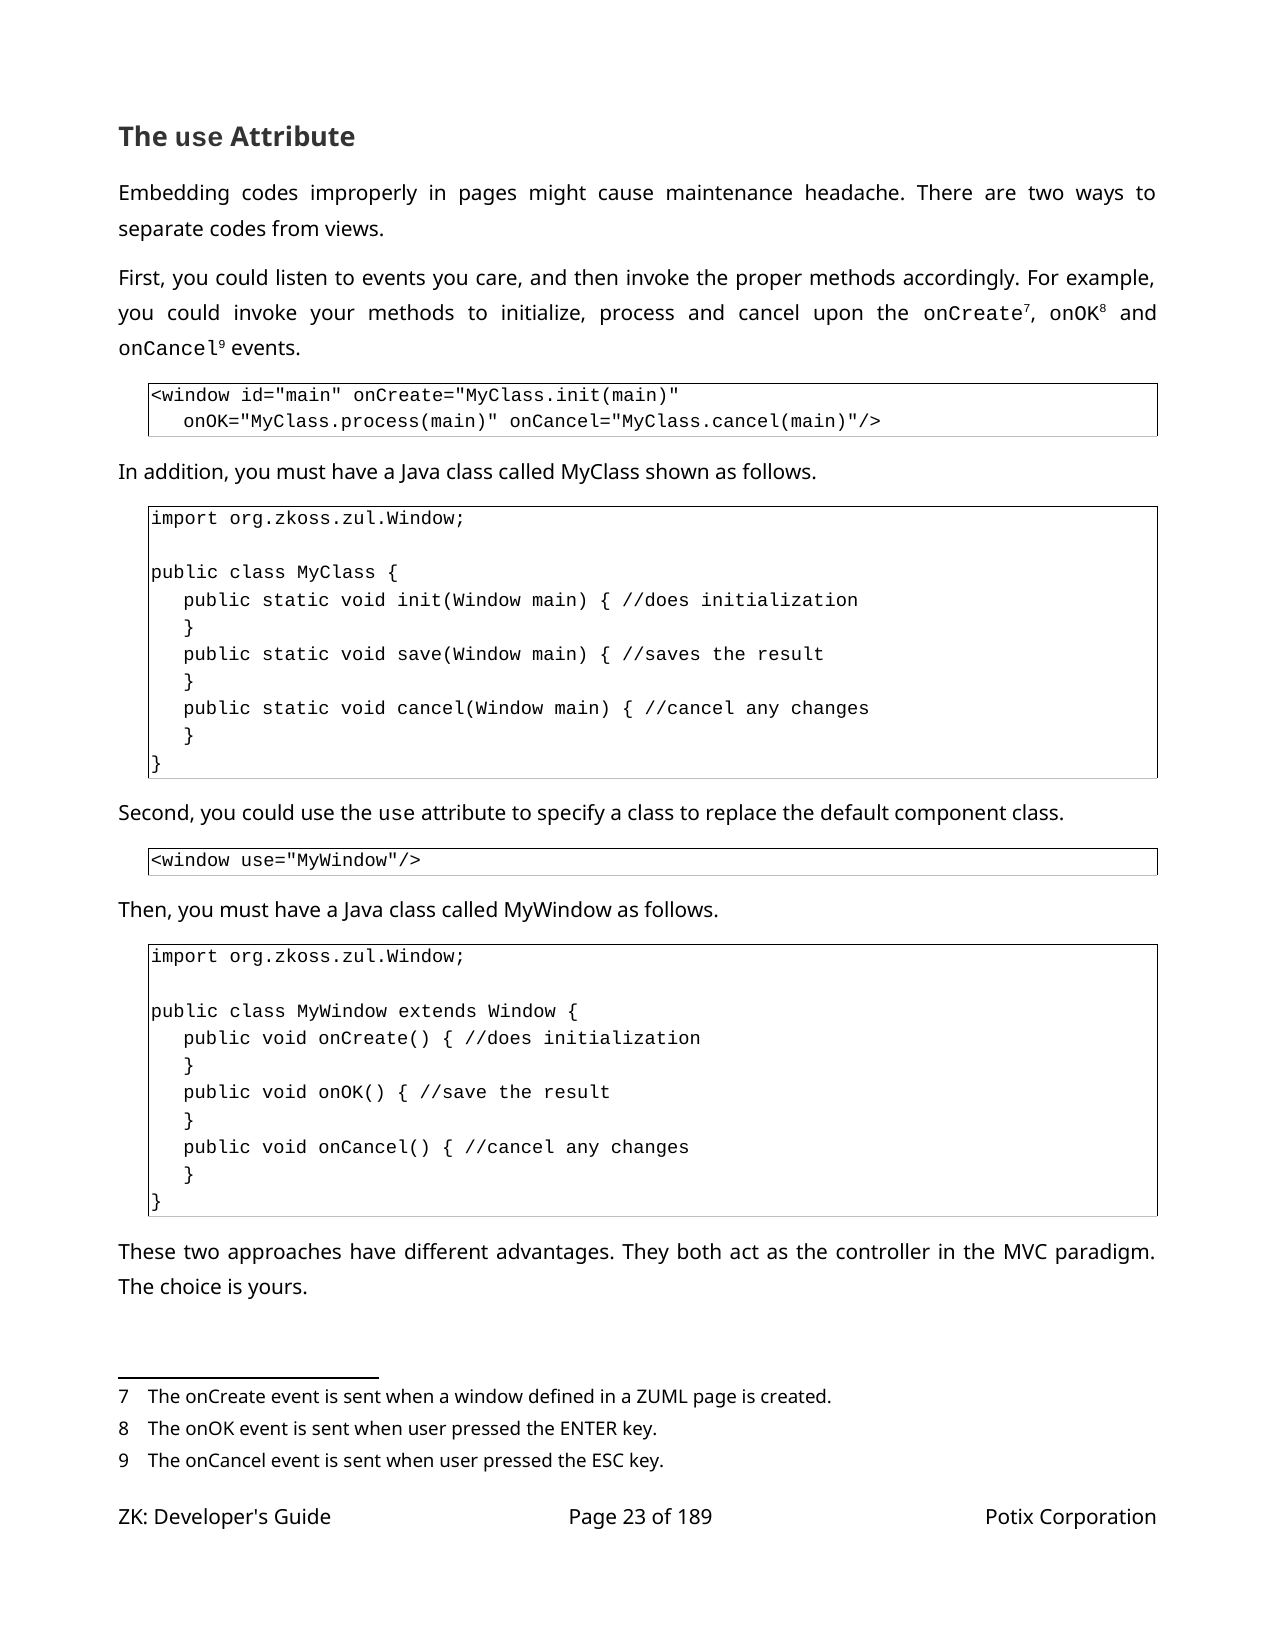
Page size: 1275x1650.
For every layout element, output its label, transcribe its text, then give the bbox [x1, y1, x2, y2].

text } [149, 669, 1157, 693]
text public static void init(Window main) { //does initialization [149, 587, 1157, 612]
text Second, you could use the use attribute to specify a class to replace the default component class. [118, 798, 1157, 827]
text import org.zkoss.zul.Window; [149, 507, 1157, 530]
text Then, you must have a Java class called MyWindow as follows. [118, 896, 1157, 924]
text public static void cancel(Window main) { //cancel any changes [149, 696, 1157, 720]
subtitle The use Attribute [118, 118, 1157, 155]
text } [149, 1107, 1157, 1132]
text import org.zkoss.zul.Window; [149, 945, 1157, 969]
text } [149, 1053, 1157, 1077]
text public static void save(Window main) { //saves the result [149, 642, 1157, 666]
text These two approaches have different advantages. They both act as the controller in the MVC paradigm. The choice is yours. [118, 1237, 1157, 1300]
text } [149, 1162, 1157, 1186]
text public void onCreate() { //does initialization [149, 1026, 1157, 1050]
text } [149, 614, 1157, 639]
text The onCreate event is sent when a window defined in a ZUML page is created. [118, 1384, 1157, 1409]
text The onOK event is sent when user pressed the ENTER key. [118, 1416, 1157, 1441]
text In addition, you must have a Java class called MyClass shown as follows. [118, 457, 1157, 485]
text <window use="MyWindow"/> [149, 849, 1157, 875]
text <window id="main" onCreate="MyClass.init(main)" onOK="MyClass.process(main)" onCancel="MyClass.cancel(main)"/> [149, 384, 1157, 436]
text public class MyClass { [149, 560, 1157, 584]
text public class MyWindow extends Window { [149, 999, 1157, 1023]
text Embedding codes improperly in pages might cause maintenance headache. There are two ways to separate codes from views. [118, 178, 1157, 242]
text First, you could listen to events you care, and then invoke the proper methods accordingly. For example, you could invoke your methods to initialize, process and cancel upon the onCreate, onOK and onCancel events. [118, 263, 1157, 362]
text public void onCancel() { //cancel any changes [149, 1135, 1157, 1159]
text } [149, 723, 1157, 748]
text The onCancel event is sent when user pressed the ESC key. [118, 1447, 1157, 1473]
text } [149, 1189, 1157, 1216]
text } [149, 751, 1157, 778]
text public void onOK() { //save the result [149, 1080, 1157, 1104]
